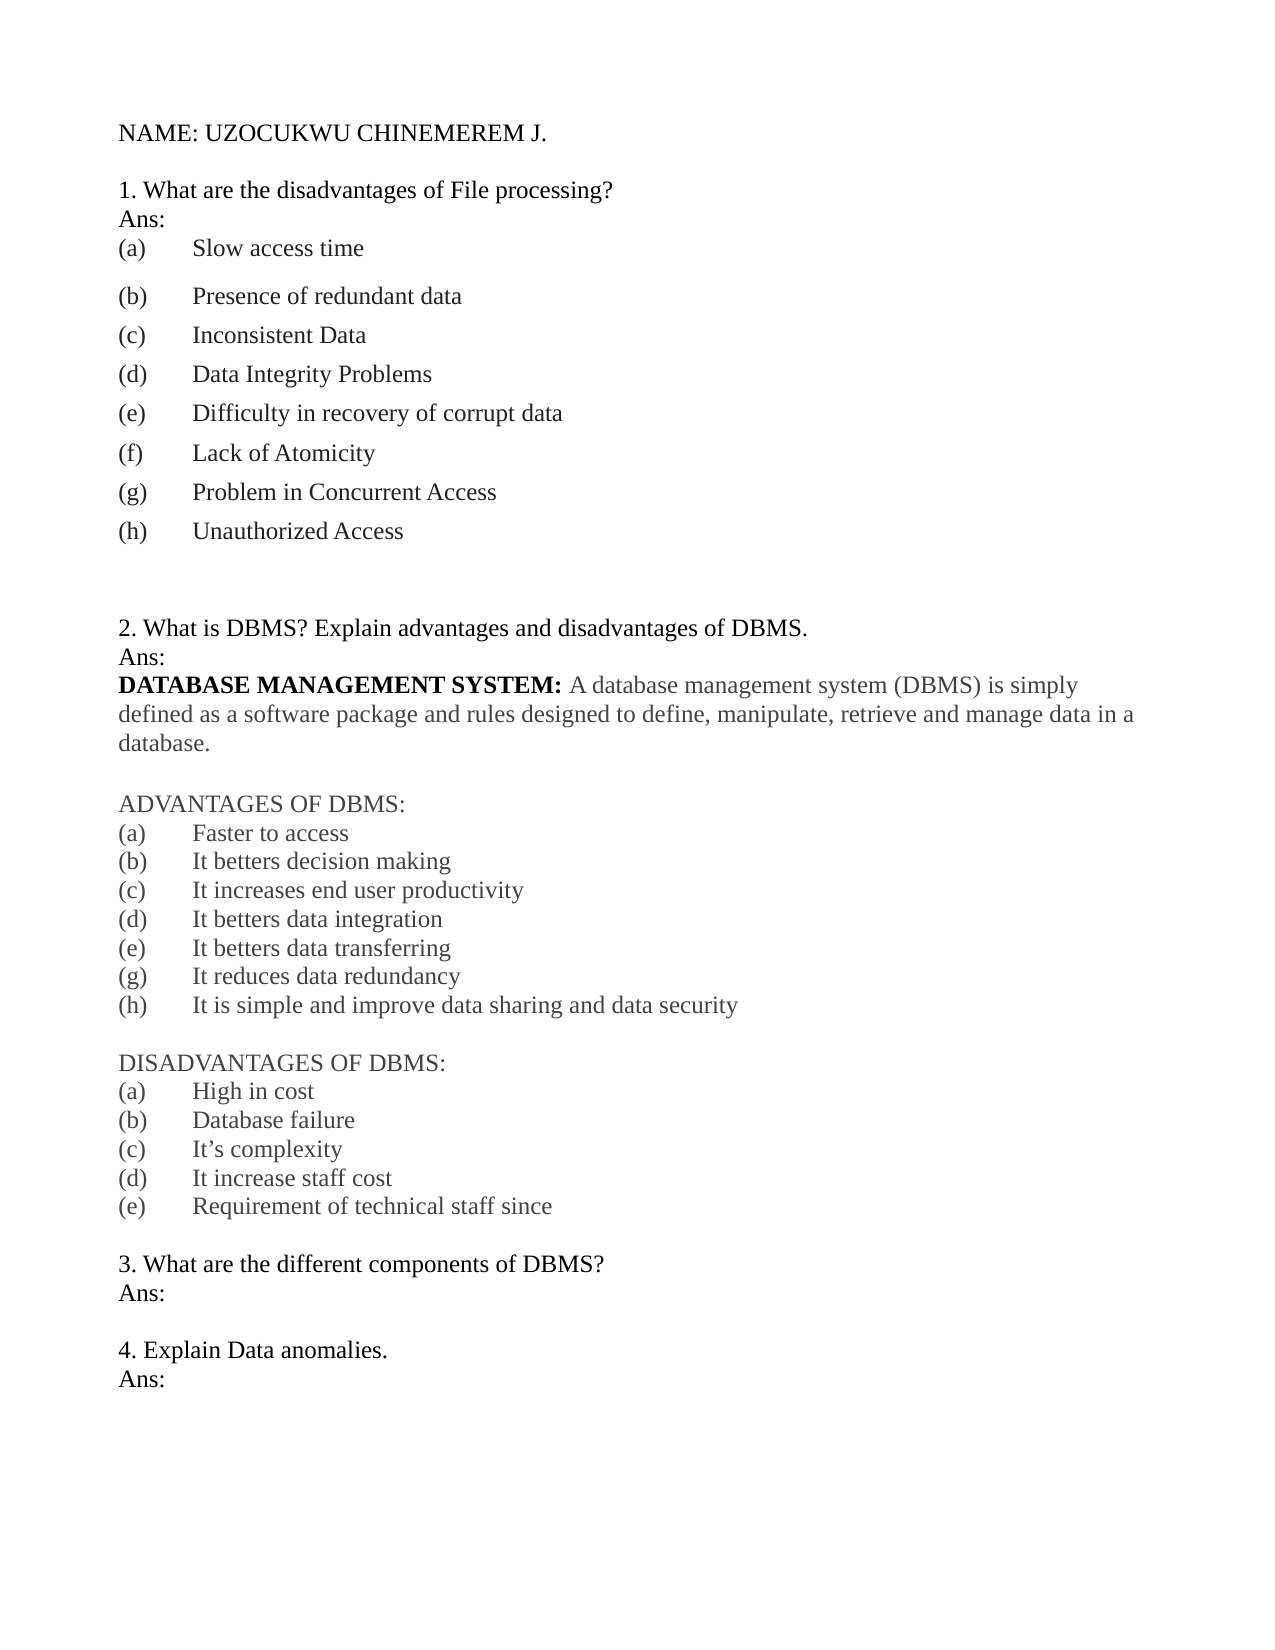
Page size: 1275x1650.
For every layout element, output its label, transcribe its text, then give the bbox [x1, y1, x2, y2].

text (e) Requirement of technical staff since [118, 1191, 1157, 1220]
text DISADVANTAGES OF DBMS: [118, 1048, 1157, 1076]
text Ans: [118, 642, 1157, 671]
text (b) It betters decision making [118, 846, 1157, 875]
text Ans: [118, 204, 1157, 233]
text NAME: UZOCUKWU CHINEMEREM J. [118, 118, 1157, 147]
text 4. Explain Data anomalies. [118, 1335, 1157, 1364]
list (d) Data Integrity Problems [118, 359, 1157, 388]
text (a) Slow access time [118, 233, 1157, 262]
list (f) Lack of Atomicity [118, 438, 1157, 467]
text (c) It’s complexity [118, 1134, 1157, 1163]
text (d) It increase staff cost [118, 1163, 1157, 1191]
text DATABASE MANAGEMENT SYSTEM: A database management system (DBMS) is simply defined as a software package and rules designed to define, manipulate, retrieve and manage data in a database. [118, 671, 1157, 757]
text 1. What are the disadvantages of File processing? [118, 176, 1157, 204]
text (h) It is simple and improve data sharing and data security [118, 990, 1157, 1019]
list (c) Inconsistent Data [118, 320, 1157, 349]
text (g) It reduces data redundancy [118, 961, 1157, 990]
text ADVANTAGES OF DBMS: [118, 789, 1157, 818]
text (d) It betters data integration [118, 904, 1157, 933]
text (b) Database failure [118, 1105, 1157, 1134]
text 2. What is DBMS? Explain advantages and disadvantages of DBMS. [118, 613, 1157, 642]
text 3. What are the different components of DBMS? [118, 1249, 1157, 1278]
text (a) High in cost [118, 1076, 1157, 1105]
text Ans: [118, 1364, 1157, 1393]
text Ans: [118, 1278, 1157, 1306]
list (e) Difficulty in recovery of corrupt data [118, 398, 1157, 427]
text (e) It betters data transferring [118, 933, 1157, 961]
list (b) Presence of redundant data [118, 281, 1157, 309]
list (h) Unauthorized Access [118, 516, 1157, 545]
list (g) Problem in Concurrent Access [118, 477, 1157, 506]
text (c) It increases end user productivity [118, 875, 1157, 904]
text (a) Faster to access [118, 818, 1157, 846]
